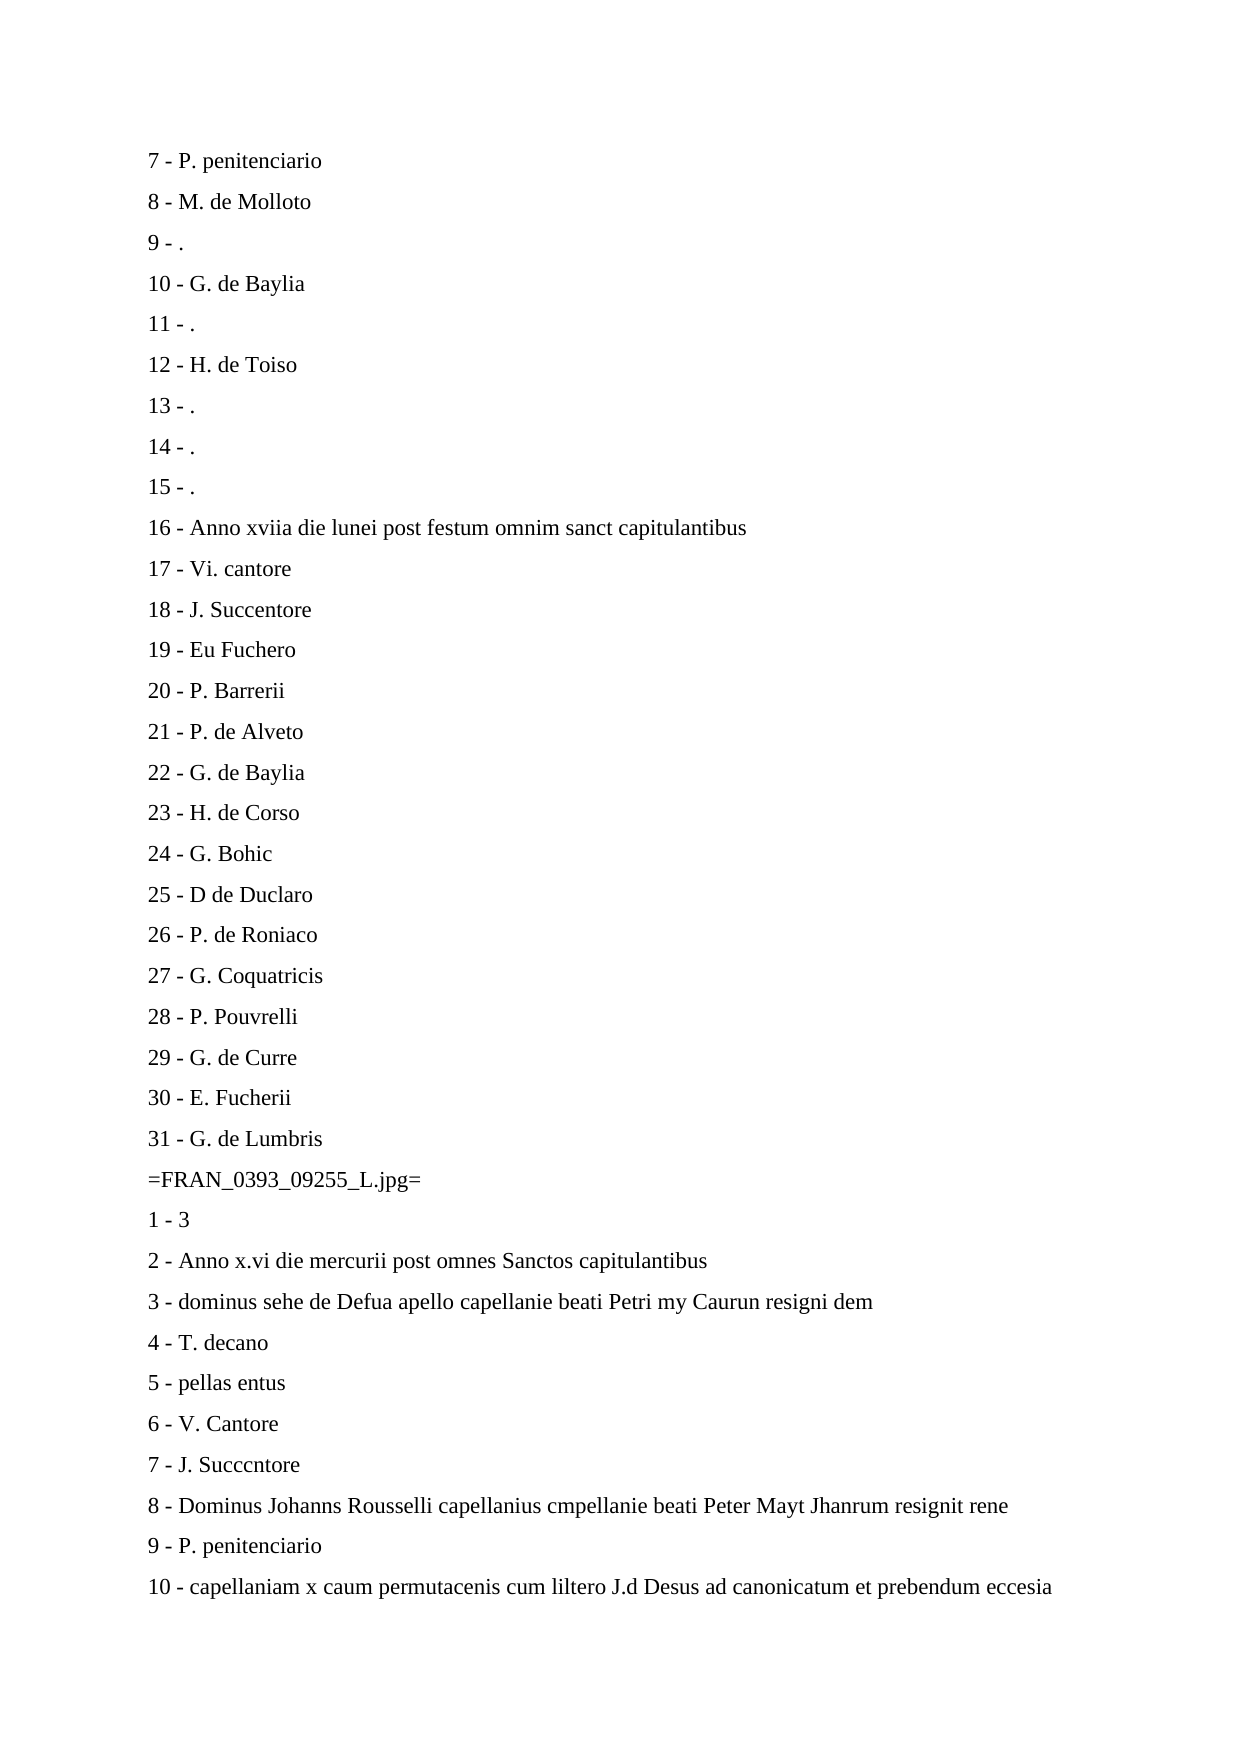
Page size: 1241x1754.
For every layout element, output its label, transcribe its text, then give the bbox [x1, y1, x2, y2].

text 10 - G. de Baylia [148, 270, 1093, 296]
text 28 - P. Pouvrelli [148, 1003, 1093, 1029]
text 18 - J. Succentore [148, 596, 1093, 622]
text 10 - capellaniam x caum permutacenis cum liltero J.d Desus ad canonicatum et prebendum eccesia [148, 1573, 1093, 1599]
text 16 - Anno xviia die lunei post festum omnim sanct capitulantibus [148, 514, 1093, 541]
text 24 - G. Bohic [148, 840, 1093, 866]
text 8 - M. de Molloto [148, 188, 1093, 215]
text 11 - . [148, 311, 1093, 337]
text 8 - Dominus Johanns Rousselli capellanius cmpellanie beati Peter Mayt Jhanrum resignit rene [148, 1492, 1093, 1518]
text 1 - 3 [148, 1207, 1093, 1233]
text 27 - G. Coquatricis [148, 962, 1093, 988]
text 15 - . [148, 473, 1093, 500]
text 20 - P. Barrerii [148, 677, 1093, 703]
text 25 - D de Duclaro [148, 881, 1093, 907]
text 4 - T. decano [148, 1329, 1093, 1355]
text 29 - G. de Curre [148, 1044, 1093, 1070]
text 5 - pellas entus [148, 1369, 1093, 1396]
text 7 - P. penitenciario [148, 148, 1093, 174]
text 6 - V. Cantore [148, 1410, 1093, 1437]
text 21 - P. de Alveto [148, 718, 1093, 744]
text 17 - Vi. cantore [148, 555, 1093, 581]
text 2 - Anno x.vi die mercurii post omnes Sanctos capitulantibus [148, 1247, 1093, 1274]
text 23 - H. de Corso [148, 799, 1093, 826]
text 12 - H. de Toiso [148, 351, 1093, 378]
text 14 - . [148, 433, 1093, 459]
text =FRAN_0393_09255_L.jpg= [148, 1166, 1093, 1192]
text 26 - P. de Roniaco [148, 921, 1093, 948]
text 3 - dominus sehe de Defua apello capellanie beati Petri my Caurun resigni dem [148, 1288, 1093, 1314]
text 7 - J. Succcntore [148, 1451, 1093, 1477]
text 19 - Eu Fuchero [148, 636, 1093, 663]
text 13 - . [148, 392, 1093, 418]
text 9 - . [148, 229, 1093, 255]
text 9 - P. penitenciario [148, 1532, 1093, 1559]
text 30 - E. Fucherii [148, 1084, 1093, 1111]
text 22 - G. de Baylia [148, 758, 1093, 785]
text 31 - G. de Lumbris [148, 1125, 1093, 1151]
